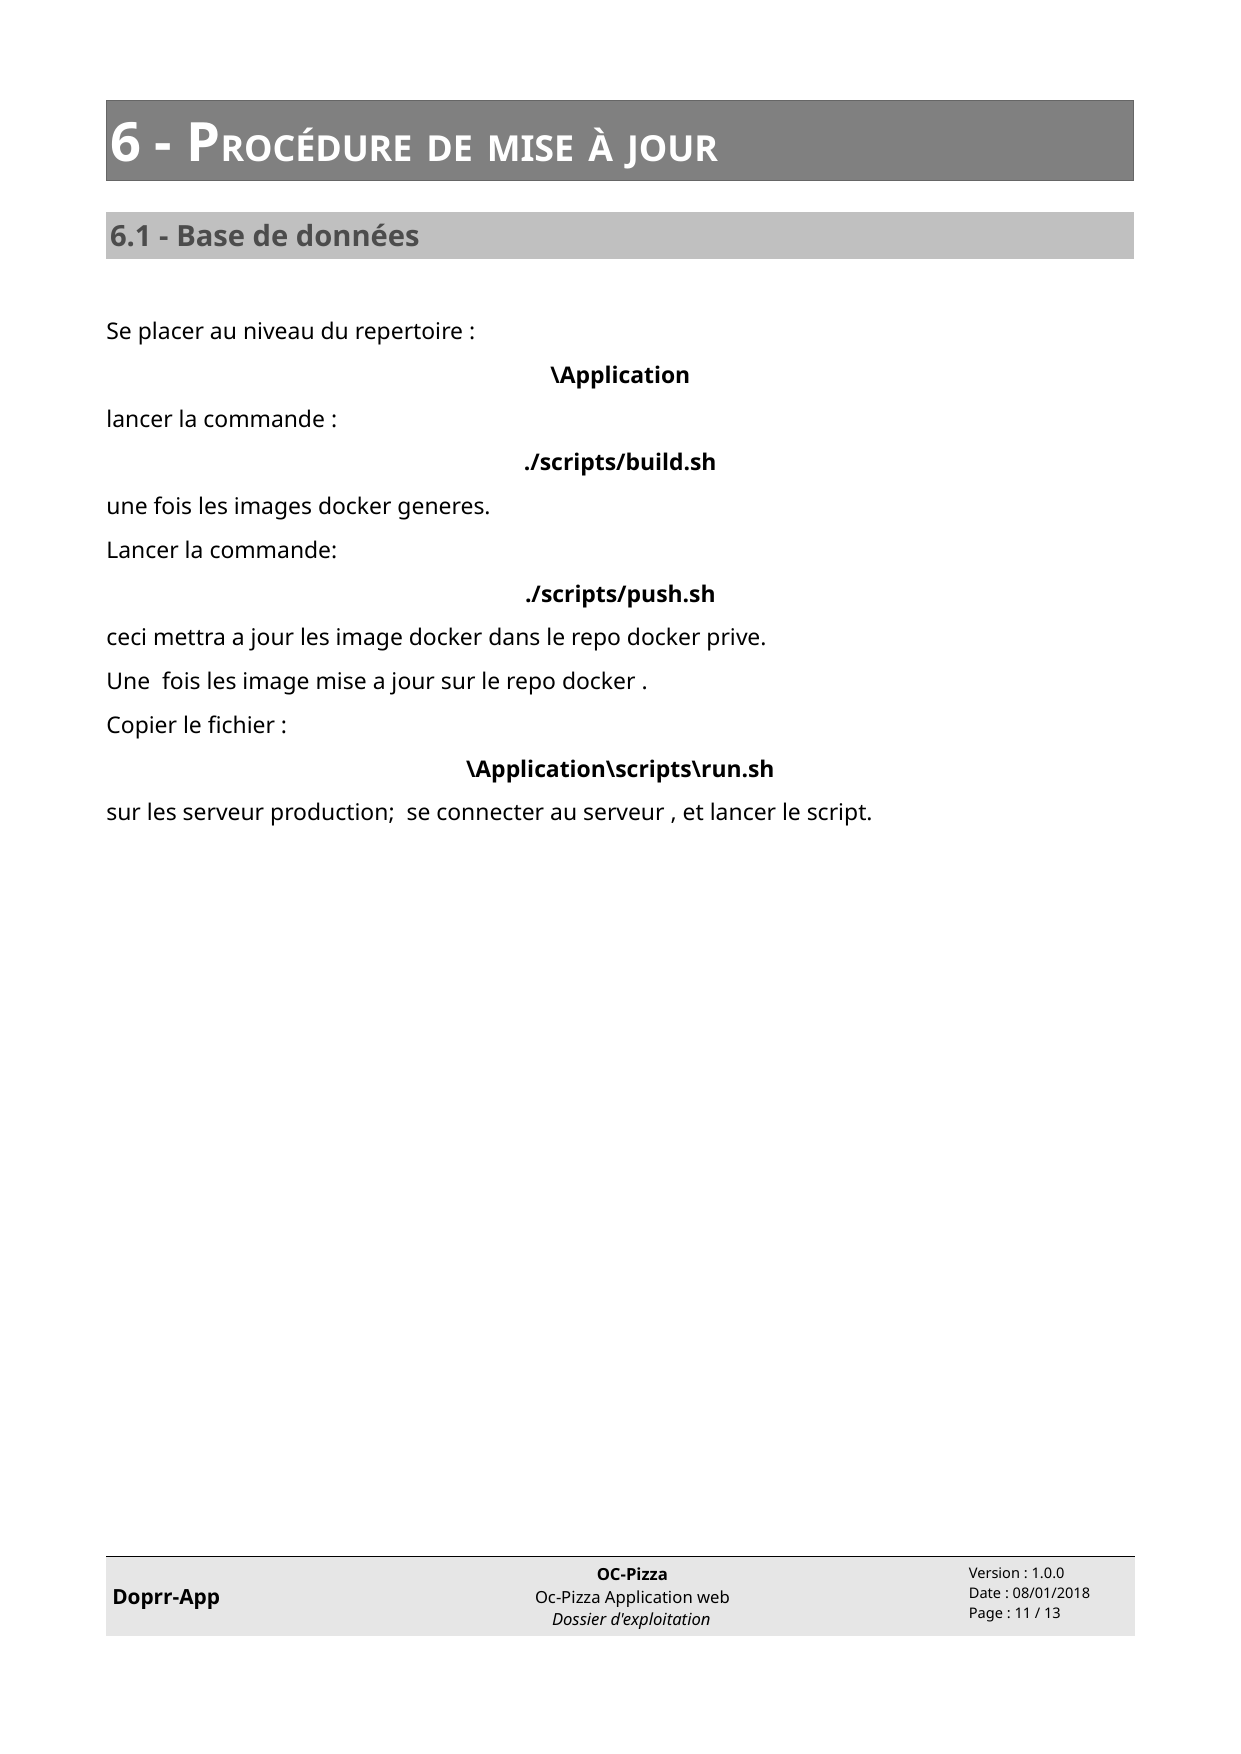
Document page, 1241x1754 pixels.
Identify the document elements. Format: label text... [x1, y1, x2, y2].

subtitle Procédure de mise à jour [107, 101, 1133, 180]
text Se placer au niveau du repertoire : [106, 315, 1134, 346]
text lancer la commande : [106, 402, 1134, 434]
text \Application [106, 359, 1134, 390]
text \Application\scripts\run.sh [106, 752, 1134, 784]
text une fois les images docker generes. [106, 490, 1134, 521]
text Copier le fichier : [106, 709, 1134, 740]
text ./scripts/build.sh [106, 446, 1134, 477]
text ./scripts/push.sh [106, 577, 1134, 609]
text Lancer la commande: [106, 534, 1134, 565]
text ceci mettra a jour les image docker dans le repo docker prive. [106, 621, 1134, 652]
text sur les serveur production; se connecter au serveur , et lancer le script. [106, 796, 1134, 827]
text Une fois les image mise a jour sur le repo docker . [106, 665, 1134, 696]
subtitle Base de données [107, 213, 1133, 258]
